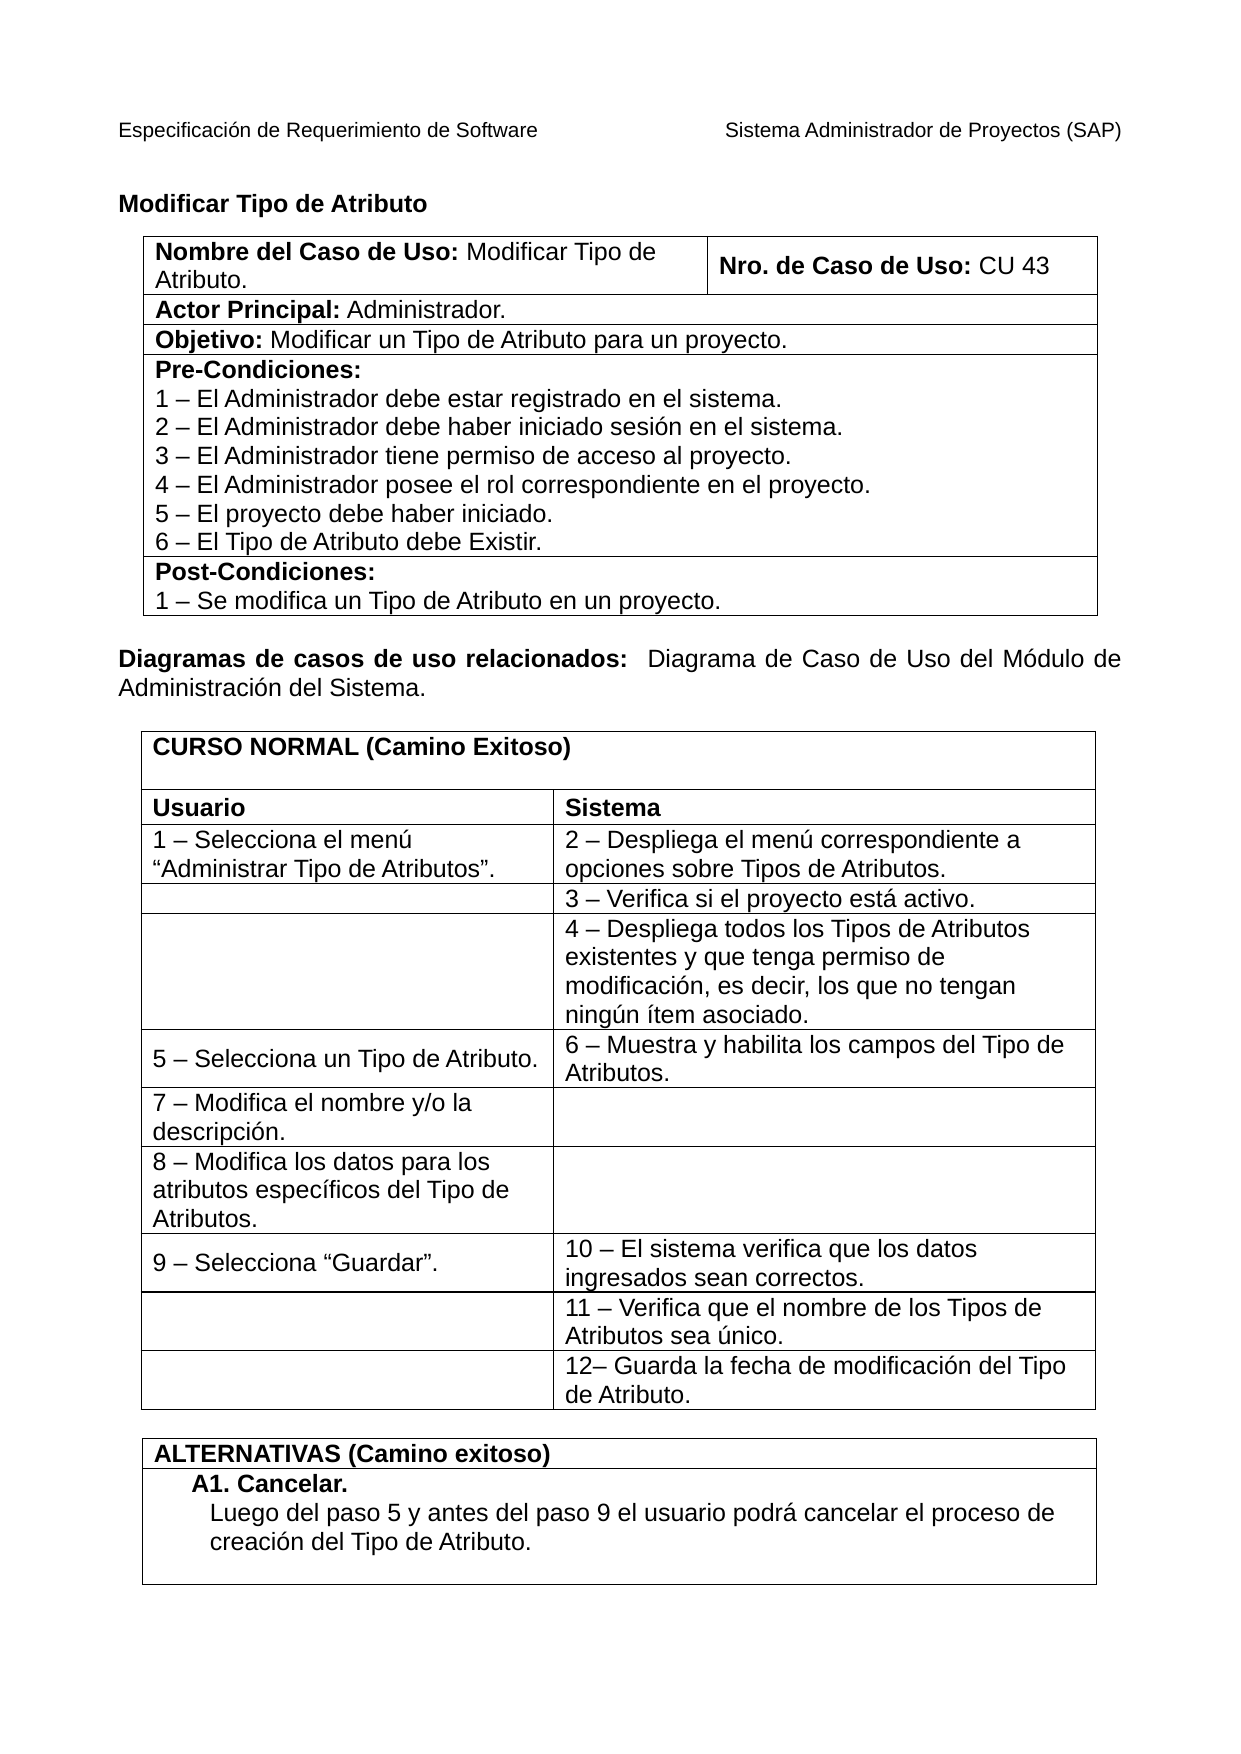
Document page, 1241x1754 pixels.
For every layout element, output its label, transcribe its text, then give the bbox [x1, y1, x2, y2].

table_cell Usuario [142, 790, 553, 824]
table_header Nombre del Caso de Uso: Modificar Tipo de Atributo. [144, 237, 707, 294]
table_cell 6 – Muestra y habilita los campos del Tipo de Atributos. [554, 1030, 1095, 1087]
table_cell 5 – Selecciona un Tipo de Atributo. [142, 1030, 553, 1087]
table_cell Sistema [554, 790, 1095, 824]
table_cell [142, 884, 553, 912]
table_cell [554, 1088, 1095, 1146]
table_header ALTERNATIVAS (Camino exitoso) [143, 1439, 1096, 1468]
table_cell [142, 1293, 553, 1350]
table_cell Objetivo: Modificar un Tipo de Atributo para un proyecto. [144, 325, 1097, 354]
table_cell A1. Cancelar. Luego del paso 5 y antes del paso 9 el usuario podrá cancelar el proceso de creación del Tipo de Atributo. [143, 1469, 1096, 1584]
table_cell [142, 914, 553, 1028]
table_cell Pre-Condiciones: 1 – El Administrador debe estar registrado en el sistema. 2 – El Administrador debe haber iniciado sesión en el sistema. 3 – El Administrador tiene permiso de acceso al proyecto. 4 – El Administrador posee el rol correspondiente en el proyecto. 5 – El proyecto debe haber iniciado. 6 – El Tipo de Atributo debe Existir. [144, 355, 1097, 556]
table_cell [554, 1147, 1095, 1233]
table_header Nro. de Caso de Uso: CU 43 [708, 237, 1097, 294]
table_cell Post-Condiciones: 1 – Se modifica un Tipo de Atributo en un proyecto. [144, 557, 1097, 615]
table_cell 7 – Modifica el nombre y/o la descripción. [142, 1088, 553, 1146]
table_cell 2 – Despliega el menú correspondiente a opciones sobre Tipos de Atributos. [554, 825, 1095, 883]
table_cell 3 – Verifica si el proyecto está activo. [554, 884, 1095, 912]
table_cell 9 – Selecciona “Guardar”. [142, 1234, 553, 1291]
table_cell 10 – El sistema verifica que los datos ingresados sean correctos. [554, 1234, 1095, 1291]
table_header CURSO NORMAL (Camino Exitoso) [142, 732, 1095, 789]
table_cell [142, 1351, 553, 1408]
text Modificar Tipo de Atributo [118, 189, 1122, 218]
table_cell 4 – Despliega todos los Tipos de Atributos existentes y que tenga permiso de modificación, es decir, los que no tengan ningún ítem asociado. [554, 914, 1095, 1028]
table_cell 8 – Modifica los datos para los atributos específicos del Tipo de Atributos. [142, 1147, 553, 1233]
table_cell Actor Principal: Administrador. [144, 295, 1097, 324]
text Diagramas de casos de uso relacionados: Diagrama de Caso de Uso del Módulo de Administración del Sistema. [118, 644, 1122, 702]
table_cell 11 – Verifica que el nombre de los Tipos de Atributos sea único. [554, 1293, 1095, 1350]
table_cell 12– Guarda la fecha de modificación del Tipo de Atributo. [554, 1351, 1095, 1408]
table_cell 1 – Selecciona el menú “Administrar Tipo de Atributos”. [142, 825, 553, 883]
